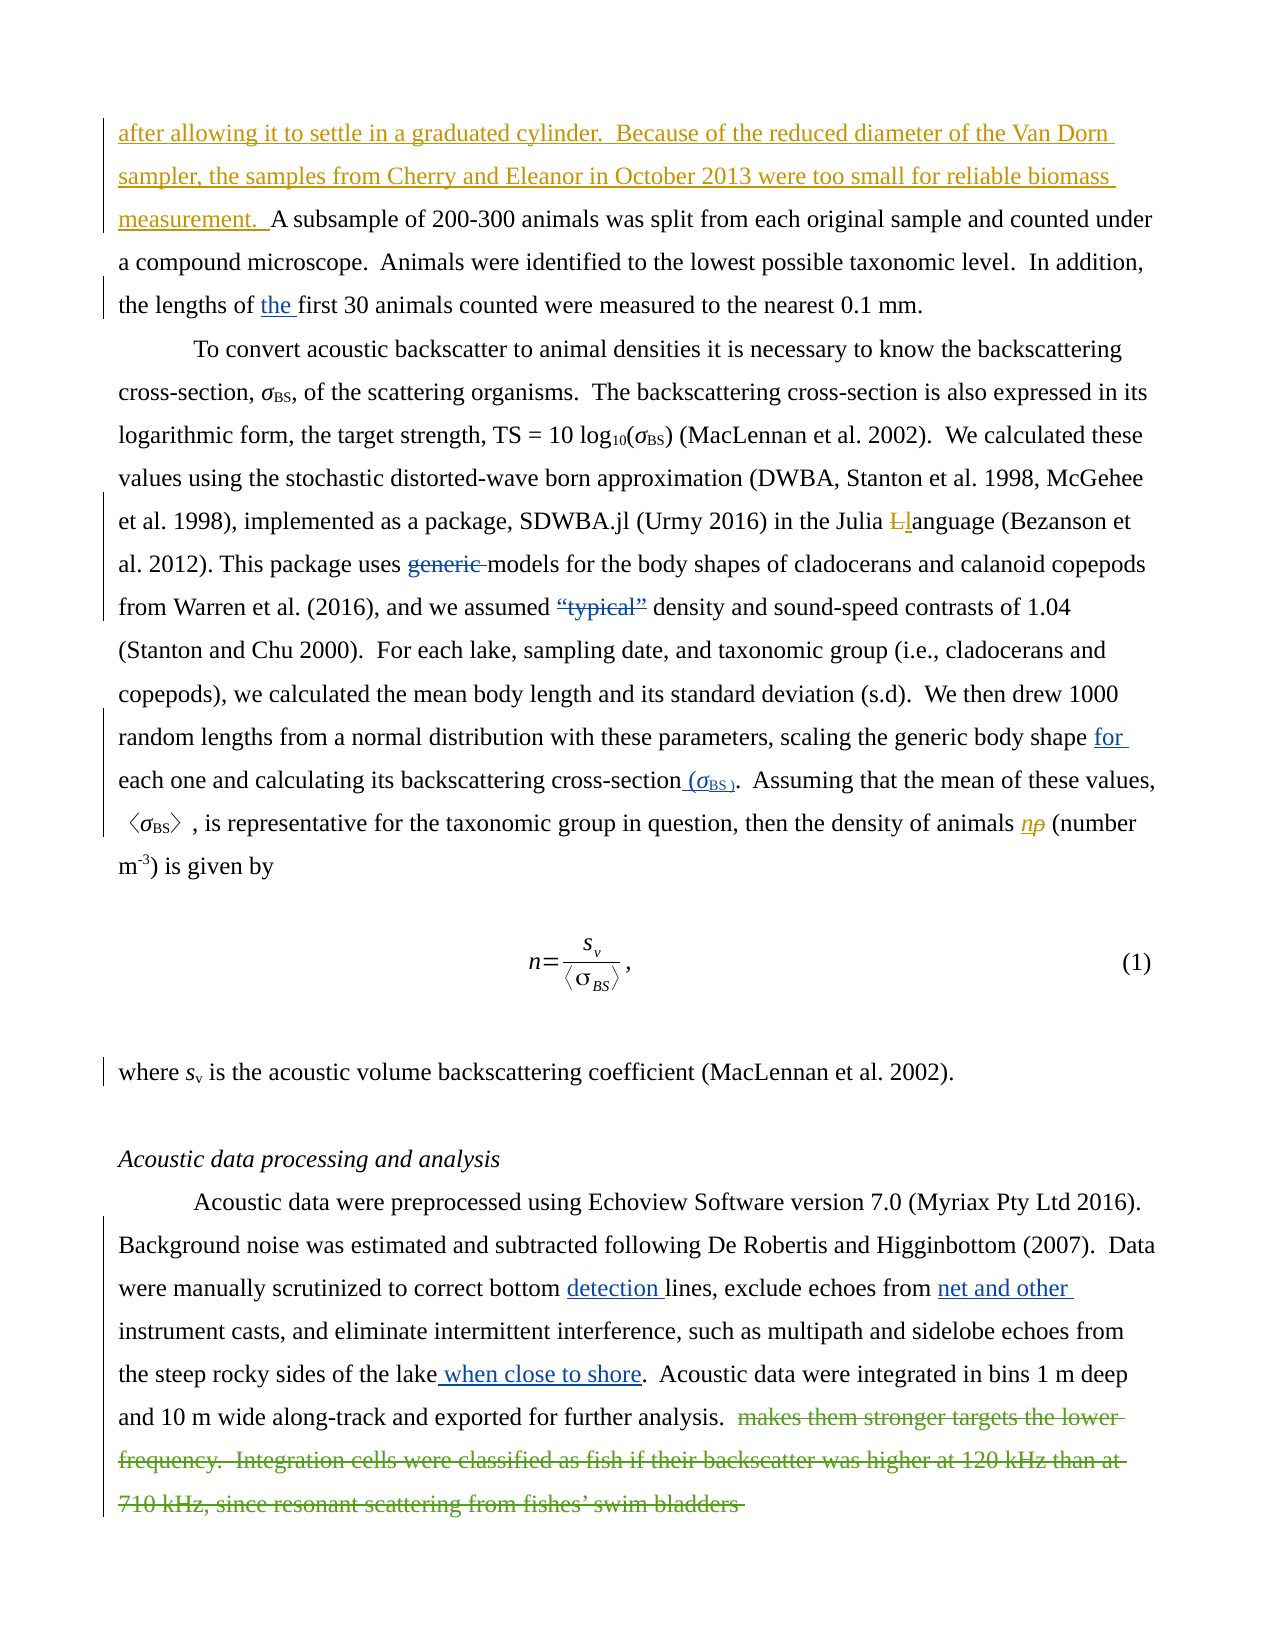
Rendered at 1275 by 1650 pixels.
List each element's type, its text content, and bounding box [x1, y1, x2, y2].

text Acoustic data were preprocessed using Echoview Software version 7.0 (Myriax Pty Ltd 2016)⁠. Background noise was estimated and subtracted following De Robertis and Higginbottom (2007)⁠. Data were manually scrutinized to correct bottom detection lines, exclude echoes from net and other instrument casts, and eliminate intermittent interference, such as multipath and sidelobe echoes from the steep rocky sides of the lake when close to shore. Acoustic data were integrated in bins 1 m deep and 10 m wide along-track and exported for further analysis. [118, 1187, 1157, 1517]
table_header (1) [1041, 923, 1157, 1014]
text after allowing it to settle in a graduated cylinder. Because of the reduced diameter of the Van Dorn sampler, the samples from Cherry and Eleanor in October 2013 were too small for reliable biomass measurement. A subsample of 200-300 animals was split from each original sample and counted under a compound microscope. Animals were identified to the lowest possible taxonomic level. In addition, the lengths of the first 30 animals counted were measured to the nearest 0.1 mm. [118, 118, 1157, 319]
text To convert acoustic backscatter to animal densities it is necessary to know the backscattering cross-section, σBS, of the scattering organisms. The backscattering cross-section is also expressed in its logarithmic form, the target strength, TS = 10 log10(σBS) (MacLennan et al. 2002)⁠. We calculated these values using the stochastic distorted-wave born approximation (DWBA, Stanton et al. 1998, McGehee et al. 1998)⁠, implemented as a package, SDWBA.jl (Urmy 2016)⁠ in the Julia language (Bezanson et al. 2012)⁠. This package uses models for the body shapes of cladocerans and calanoid copepods from Warren et al. (2016)⁠, and we assumed density and sound-speed contrasts of 1.04 (Stanton and Chu 2000)⁠. For each lake, sampling date, and taxonomic group (i.e., cladocerans and copepods), we calculated the mean body length and its standard deviation (s.d). We then drew 1000 random lengths from a normal distribution with these parameters, scaling the generic body shape for each one and calculating its backscattering cross-section (σBS ). Assuming that the mean of these values, 〈σBS〉, is representative for the taxonomic group in question, then the density of animals n (number m-3) is given by [118, 334, 1157, 880]
text Acoustic data processing and analysis [118, 1144, 1157, 1172]
table_header [118, 923, 1041, 1014]
text where sv is the acoustic volume backscattering coefficient (MacLennan et al. 2002)⁠. [118, 1057, 1157, 1086]
